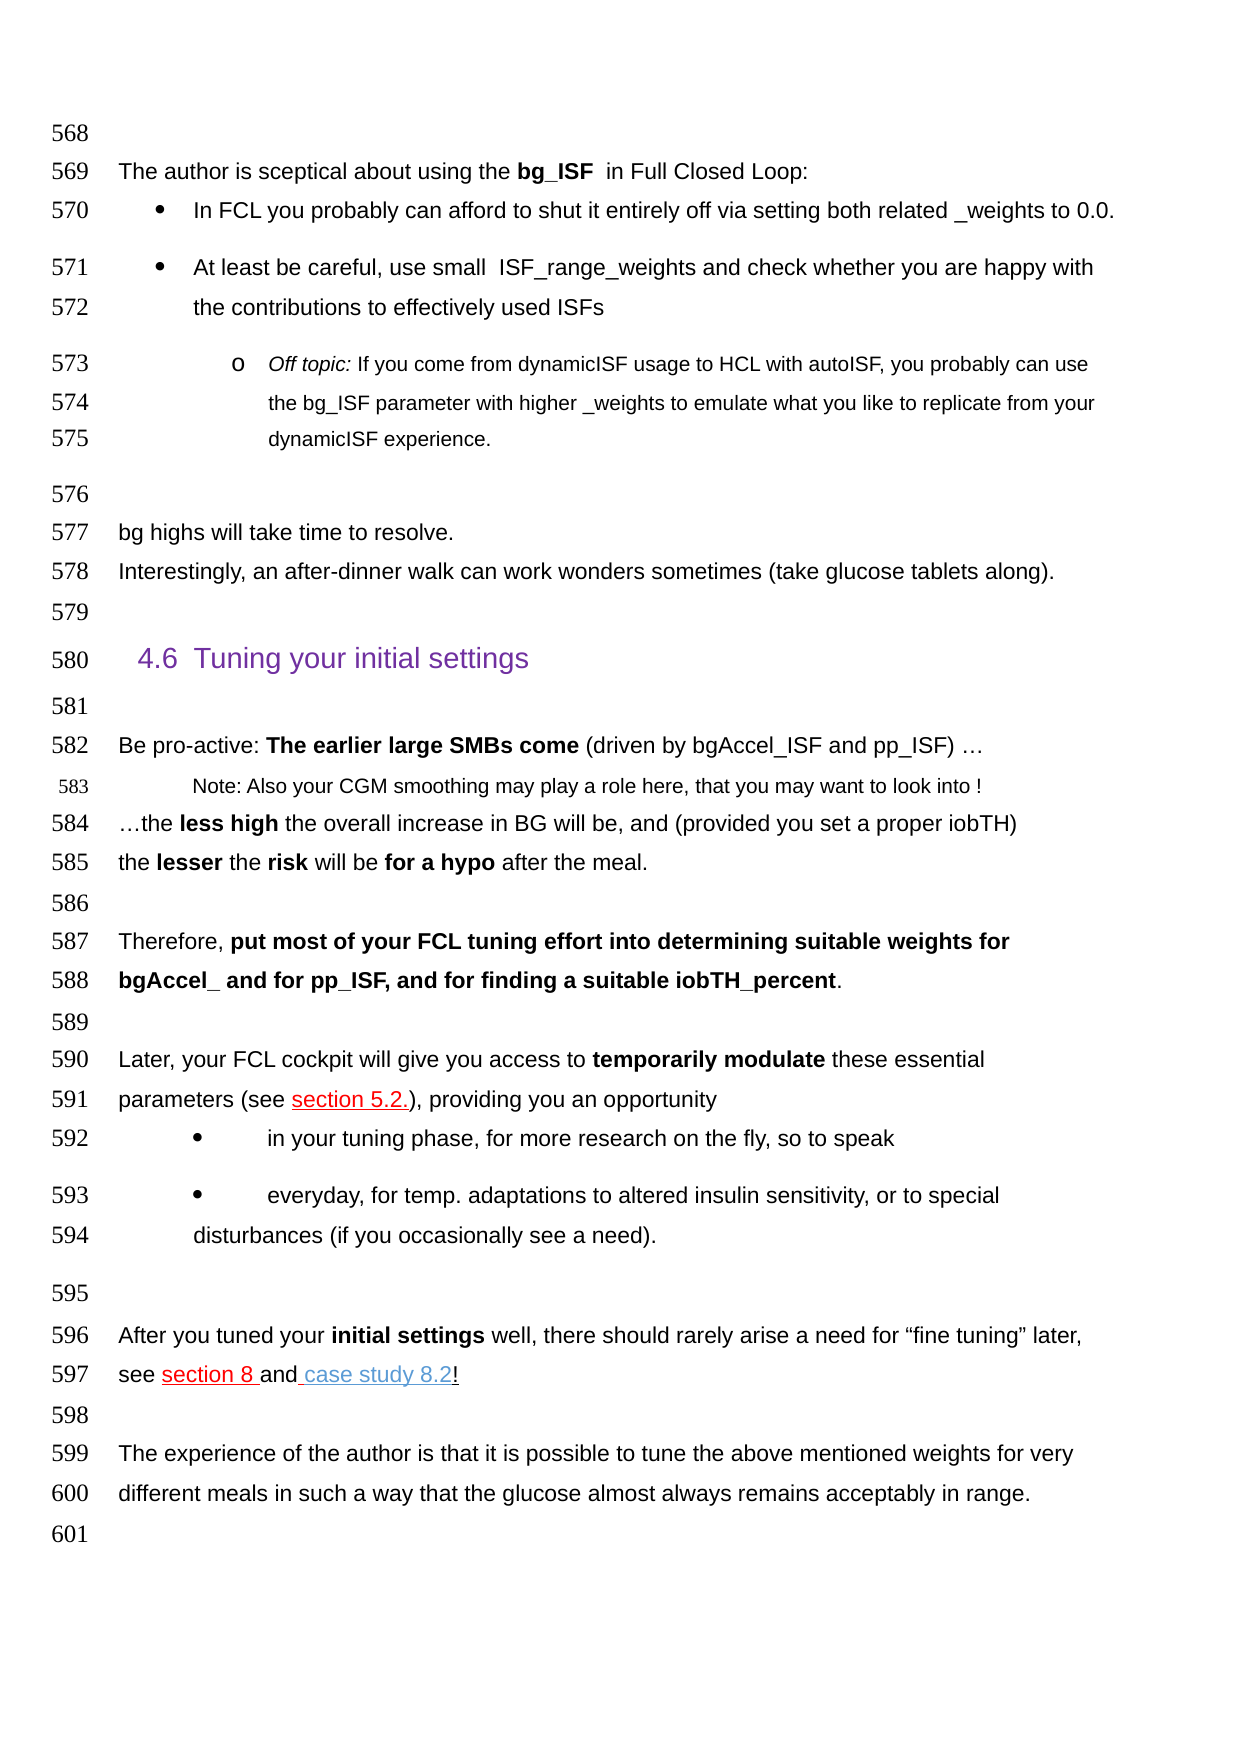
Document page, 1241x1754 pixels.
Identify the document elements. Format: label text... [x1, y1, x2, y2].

list Off topic: If you come from dynamicISF usage to HCL with autoISF, you probably can use the bg_ISF parameter with higher _weights to emulate what you like to replicate from your dynamicISF experience. [231, 350, 1122, 450]
list At least be careful, use small ISF_range_weights and check whether you are happy with the contributions to effectively used ISFs [156, 254, 1122, 320]
text After you tuned your initial settings well, there should rarely arise a need for “fine tuning” later, see section 8 and case study 8.2! [118, 1322, 1122, 1387]
text Later, your FCL cockpit will give you access to temporarily modulate these essential parameters (see section 5.2.), providing you an opportunity [118, 1046, 1039, 1112]
text Be pro-active: The earlier large SMBs come (driven by bgAccel_ISF and pp_ISF) … [118, 730, 1039, 759]
list In FCL you probably can afford to shut it entirely off via setting both related _weights to 0.0. [156, 197, 1122, 224]
text Note: Also your CGM smoothing may play a role here, that you may want to look into ! [192, 773, 1039, 797]
list in your tuning phase, for more research on the fly, so to speak [193, 1125, 1039, 1152]
text bg highs will take time to resolve. [118, 518, 1122, 545]
text The experience of the author is that it is possible to tune the above mentioned weights for very different meals in such a way that the glucose almost always remains acceptably in range. [118, 1440, 1122, 1506]
text Therefore, put most of your FCL tuning effort into determining suitable weights for bgAccel_ and for pp_ISF, and for finding a suitable iobTH_percent. [118, 928, 1039, 994]
text The author is sceptical about using the bg_ISF in Full Closed Loop: [118, 158, 1122, 184]
list everyday, for temp. adaptations to altered insulin sensitivity, or to special disturbances (if you occasionally see a need). [193, 1182, 1039, 1249]
text 4.6 Tuning your initial settings [118, 641, 1039, 674]
text …the less high the overall increase in BG will be, and (provided you set a proper iobTH) the lesser the risk will be for a hypo after the meal. [118, 809, 1039, 875]
text Interestingly, an after-dinner walk can work wonders sometimes (take glucose tablets along). [118, 558, 1122, 584]
